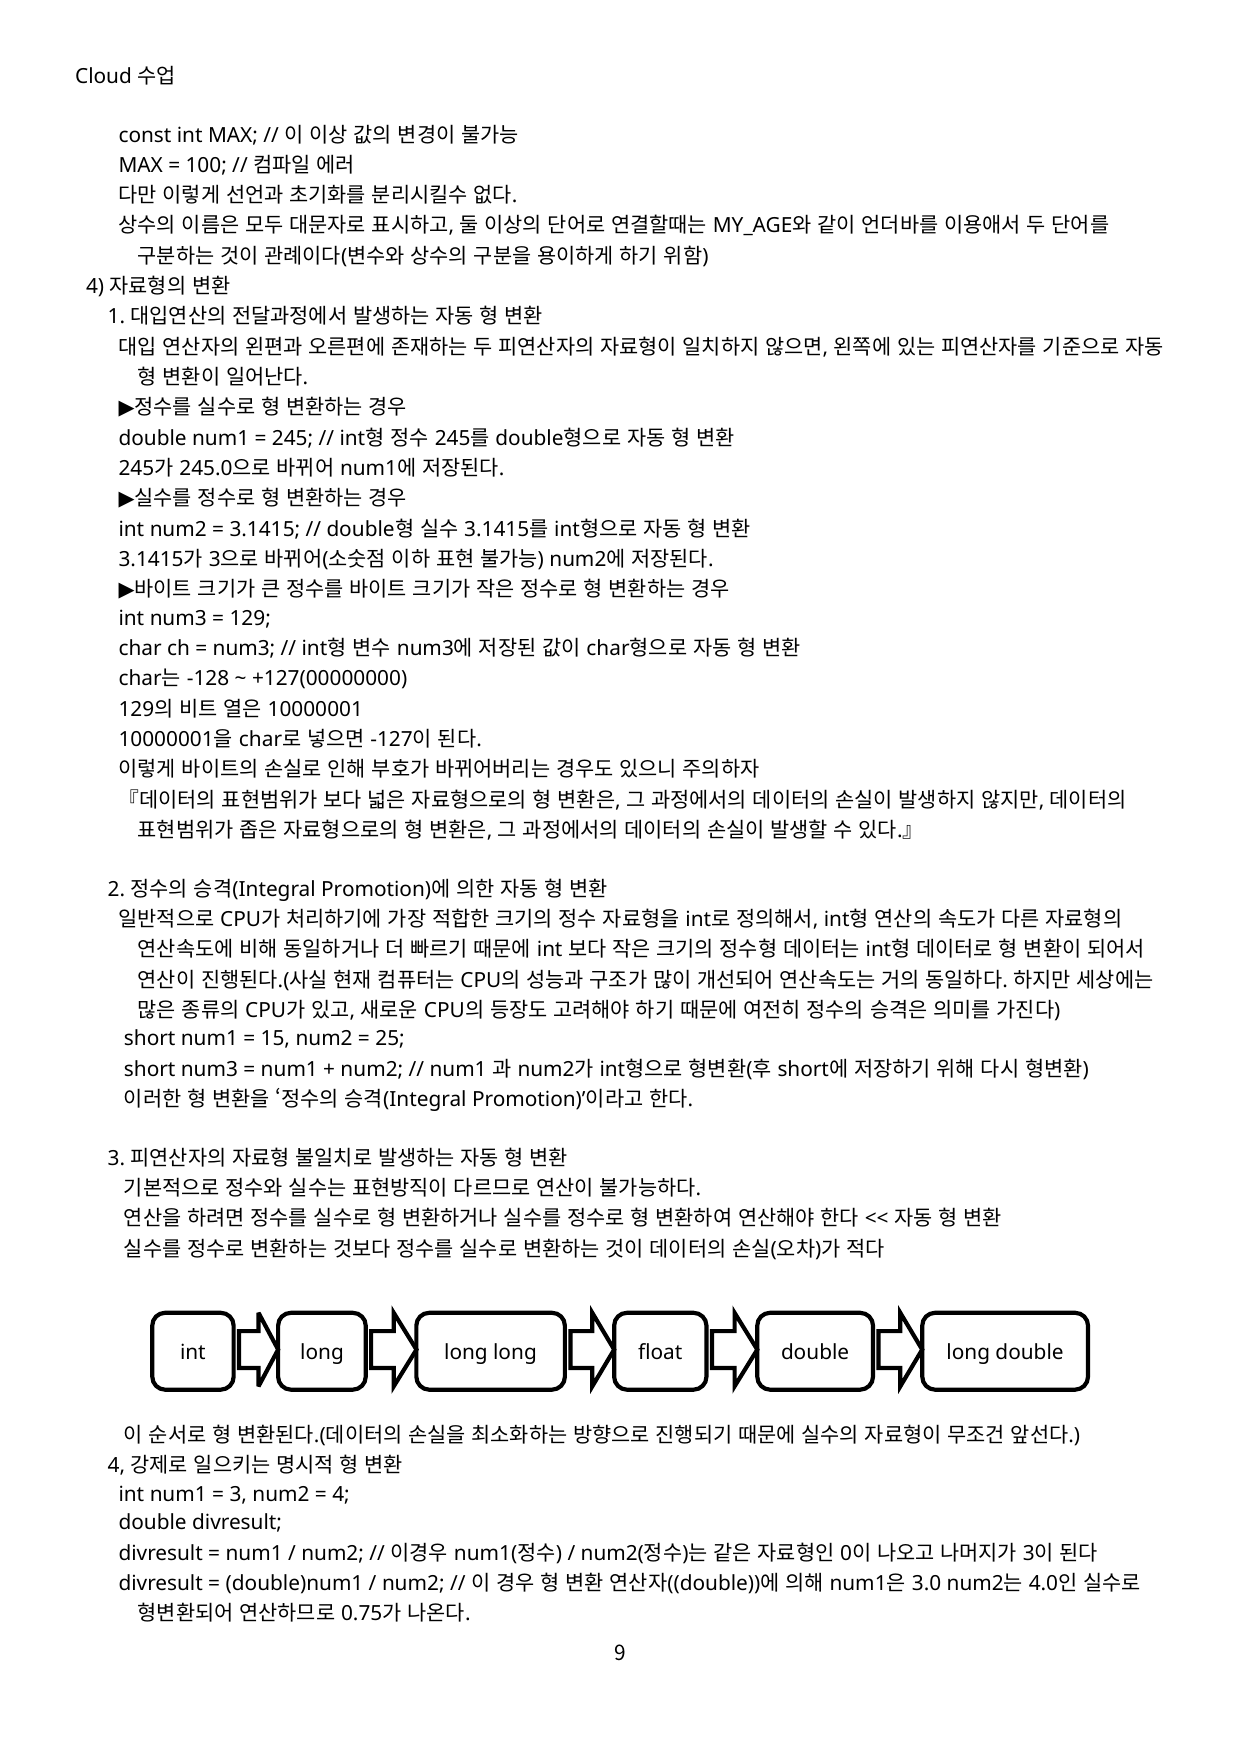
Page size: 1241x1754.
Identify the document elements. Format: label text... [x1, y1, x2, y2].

text 『데이터의 표현범위가 보다 넓은 자료형으로의 형 변환은, 그 과정에서의 데이터의 손실이 발생하지 않지만, 데이터의 표현범위가 좁은 자료형으로의 형 변환은, 그 과정에서의 데이터의 손실이 발생할 수 있다.』 [75, 783, 1165, 843]
text ▶실수를 정수로 형 변환하는 경우 [75, 482, 1165, 512]
text divresult = num1 / num2; // 이경우 num1(정수) / num2(정수)는 같은 자료형인 0이 나오고 나머지가 3이 된다 [75, 1536, 1165, 1566]
text const int MAX; // 이 이상 값의 변경이 불가능 [75, 118, 1165, 148]
text 10000001을 char로 넣으면 -127이 된다. [75, 722, 1165, 752]
text 대입 연산자의 왼편과 오른편에 존재하는 두 피연산자의 자료형이 일치하지 않으면, 왼쪽에 있는 피연산자를 기준으로 자동 형 변환이 일어난다. [75, 330, 1165, 391]
text 이 순서로 형 변환된다.(데이터의 손실을 최소화하는 방향으로 진행되기 때문에 실수의 자료형이 무조건 앞선다.) [75, 1418, 1165, 1448]
text 4) 자료형의 변환 [75, 269, 1165, 300]
text 실수를 정수로 변환하는 것보다 정수를 실수로 변환하는 것이 데이터의 손실(오차)가 적다 [75, 1232, 1165, 1262]
text ▶바이트 크기가 큰 정수를 바이트 크기가 작은 정수로 형 변환하는 경우 [75, 572, 1165, 603]
text 3. 피연산자의 자료형 불일치로 발생하는 자동 형 변환 [75, 1141, 1165, 1171]
text MAX = 100; // 컴파일 에러 [75, 148, 1165, 178]
text ▶정수를 실수로 형 변환하는 경우 [75, 391, 1165, 421]
text 연산을 하려면 정수를 실수로 형 변환하거나 실수를 정수로 형 변환하여 연산해야 한다 << 자동 형 변환 [75, 1202, 1165, 1232]
text char ch = num3; // int형 변수 num3에 저장된 값이 char형으로 자동 형 변환 [75, 631, 1165, 662]
text divresult = (double)num1 / num2; // 이 경우 형 변환 연산자((double))에 의해 num1은 3.0 num2는 4.0인 실수로 형변환되어 연산하므로 0.75가 나온다. [75, 1566, 1165, 1627]
text 3.1415가 3으로 바뀌어(소숫점 이하 표현 불가능) num2에 저장된다. [75, 542, 1165, 572]
text 상수의 이름은 모두 대문자로 표시하고, 둘 이상의 단어로 연결할때는 MY_AGE와 같이 언더바를 이용애서 두 단어를 구분하는 것이 관례이다(변수와 상수의 구분을 용이하게 하기 위함) [75, 209, 1165, 269]
text int num3 = 129; [75, 603, 1165, 631]
text char는 -128 ~ +127(00000000) [75, 662, 1165, 692]
text int num1 = 3, num2 = 4; [75, 1479, 1165, 1507]
text double divresult; [75, 1507, 1165, 1536]
text 2. 정수의 승격(Integral Promotion)에 의한 자동 형 변환 [75, 872, 1165, 902]
text 1. 대입연산의 전달과정에서 발생하는 자동 형 변환 [75, 300, 1165, 330]
text 기본적으로 정수와 실수는 표현방직이 다르므로 연산이 불가능하다. [75, 1171, 1165, 1202]
text int num2 = 3.1415; // double형 실수 3.1415를 int형으로 자동 형 변환 [75, 512, 1165, 542]
text 이렇게 바이트의 손실로 인해 부호가 바뀌어버리는 경우도 있으니 주의하자 [75, 752, 1165, 783]
text 일반적으로 CPU가 처리하기에 가장 적합한 크기의 정수 자료형을 int로 정의해서, int형 연산의 속도가 다른 자료형의 연산속도에 비해 동일하거나 더 빠르기 때문에 int 보다 작은 크기의 정수형 데이터는 int형 데이터로 형 변환이 되어서 연산이 진행된다.(사실 현재 컴퓨터는 CPU의 성능과 구조가 많이 개선되어 연산속도는 거의 동일하다. 하지만 세상에는 많은 종류의 CPU가 있고, 새로운 CPU의 등장도 고려해야 하기 때문에 여전히 정수의 승격은 의미를 가진다) [75, 902, 1165, 1023]
text double num1 = 245; // int형 정수 245를 double형으로 자동 형 변환 [75, 421, 1165, 451]
text short num3 = num1 + num2; // num1 과 num2가 int형으로 형변환(후 short에 저장하기 위해 다시 형변환) [75, 1052, 1165, 1082]
text short num1 = 15, num2 = 25; [75, 1023, 1165, 1052]
text 4, 강제로 일으키는 명시적 형 변환 [75, 1448, 1165, 1479]
text 245가 245.0으로 바뀌어 num1에 저장된다. [75, 451, 1165, 482]
text 이러한 형 변환을 ‘정수의 승격(Integral Promotion)’이라고 한다. [75, 1082, 1165, 1112]
text 다만 이렇게 선언과 초기화를 분리시킬수 없다. [75, 178, 1165, 209]
text 129의 비트 열은 10000001 [75, 692, 1165, 722]
